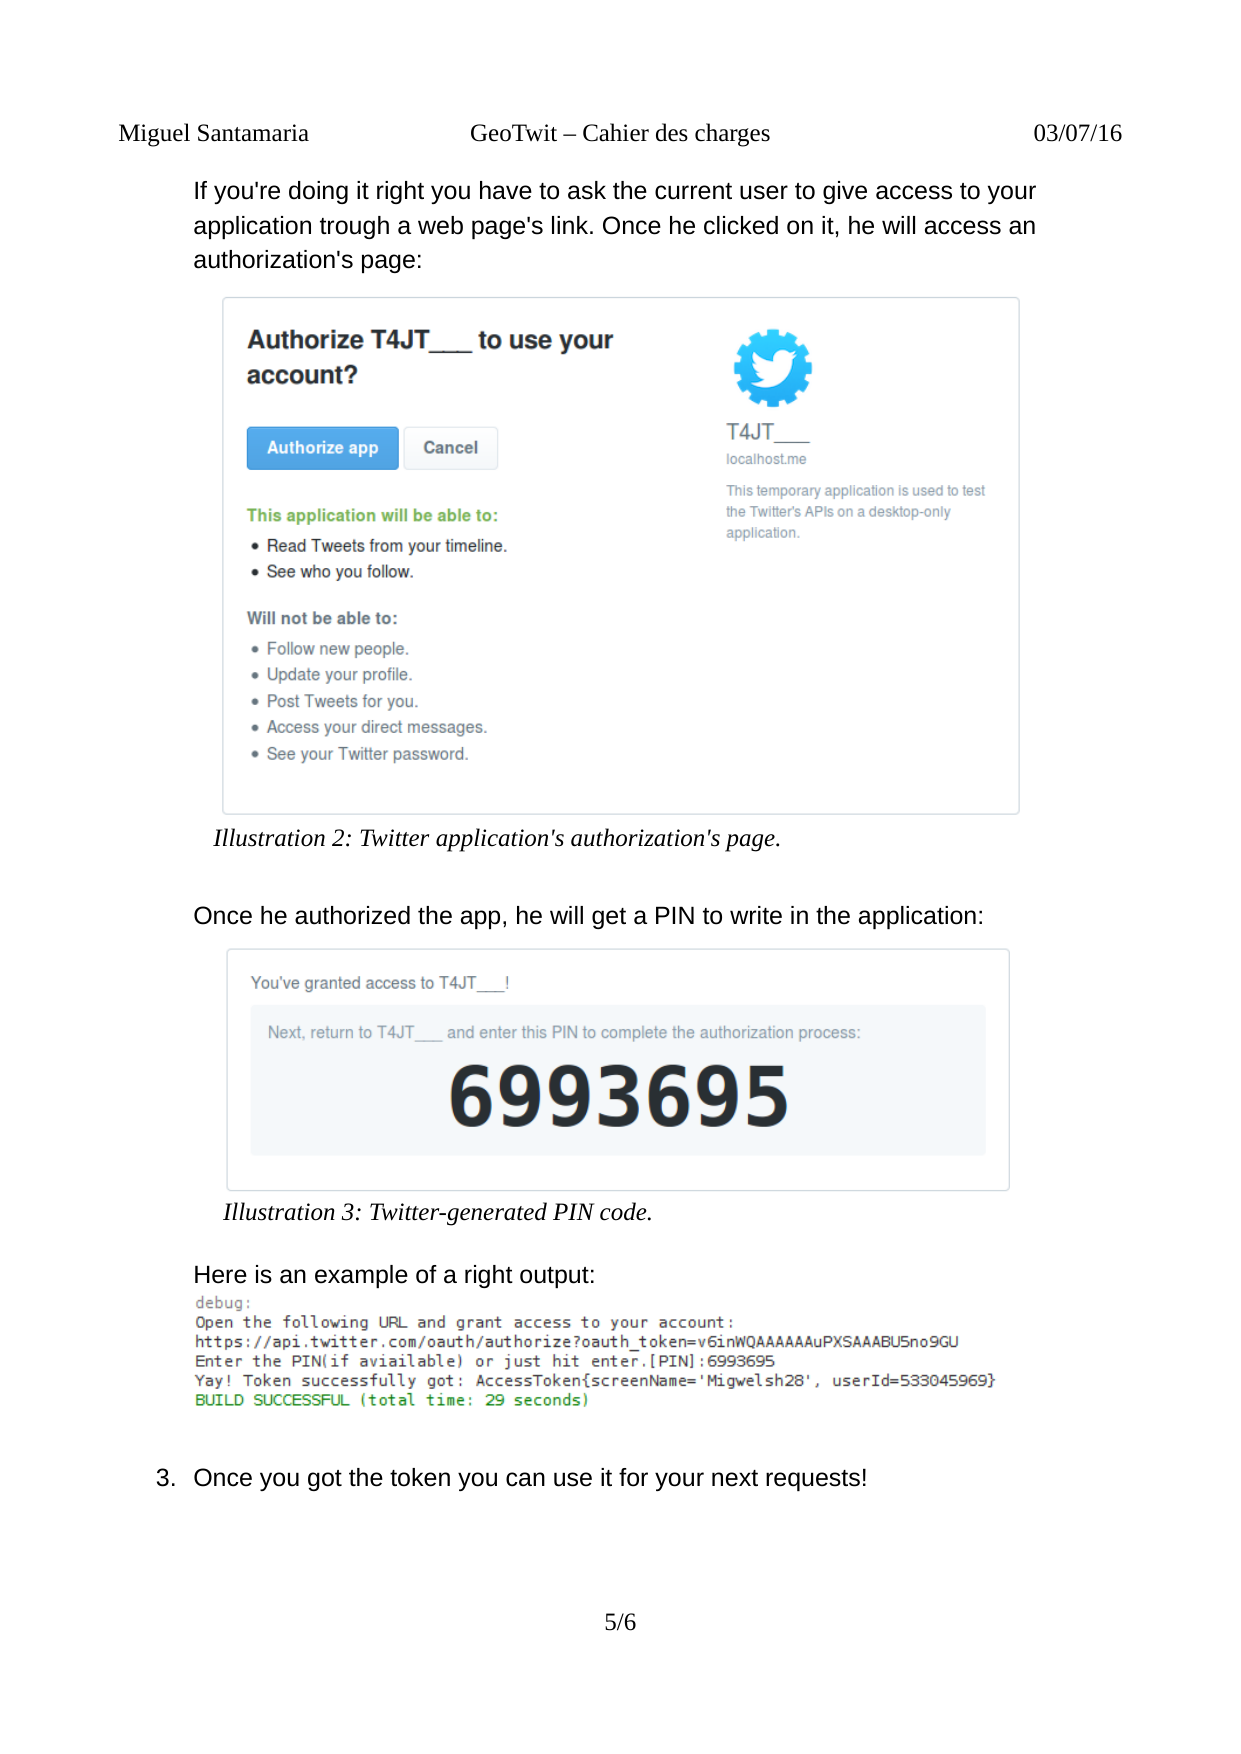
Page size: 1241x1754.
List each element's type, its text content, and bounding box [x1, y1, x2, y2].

picture [213, 290, 1028, 823]
picture [192, 1290, 1002, 1414]
list Illustration 3: Twitter-generated PIN code. [223, 1197, 1017, 1225]
list Once he authorized the app, he will get a PIN to write in the application: Here is an example of a right output: [156, 901, 1122, 1443]
picture [222, 944, 1018, 1197]
list Once you got the token you can use it for your next requests! [156, 1463, 1122, 1492]
list If you're doing it right you have to ask the current user to give access to your application trough a web page's link. Once he clicked on it, he will access an authorization's page: [156, 176, 1122, 880]
list Illustration 2: Twitter application's authorization's page. [213, 823, 1027, 852]
